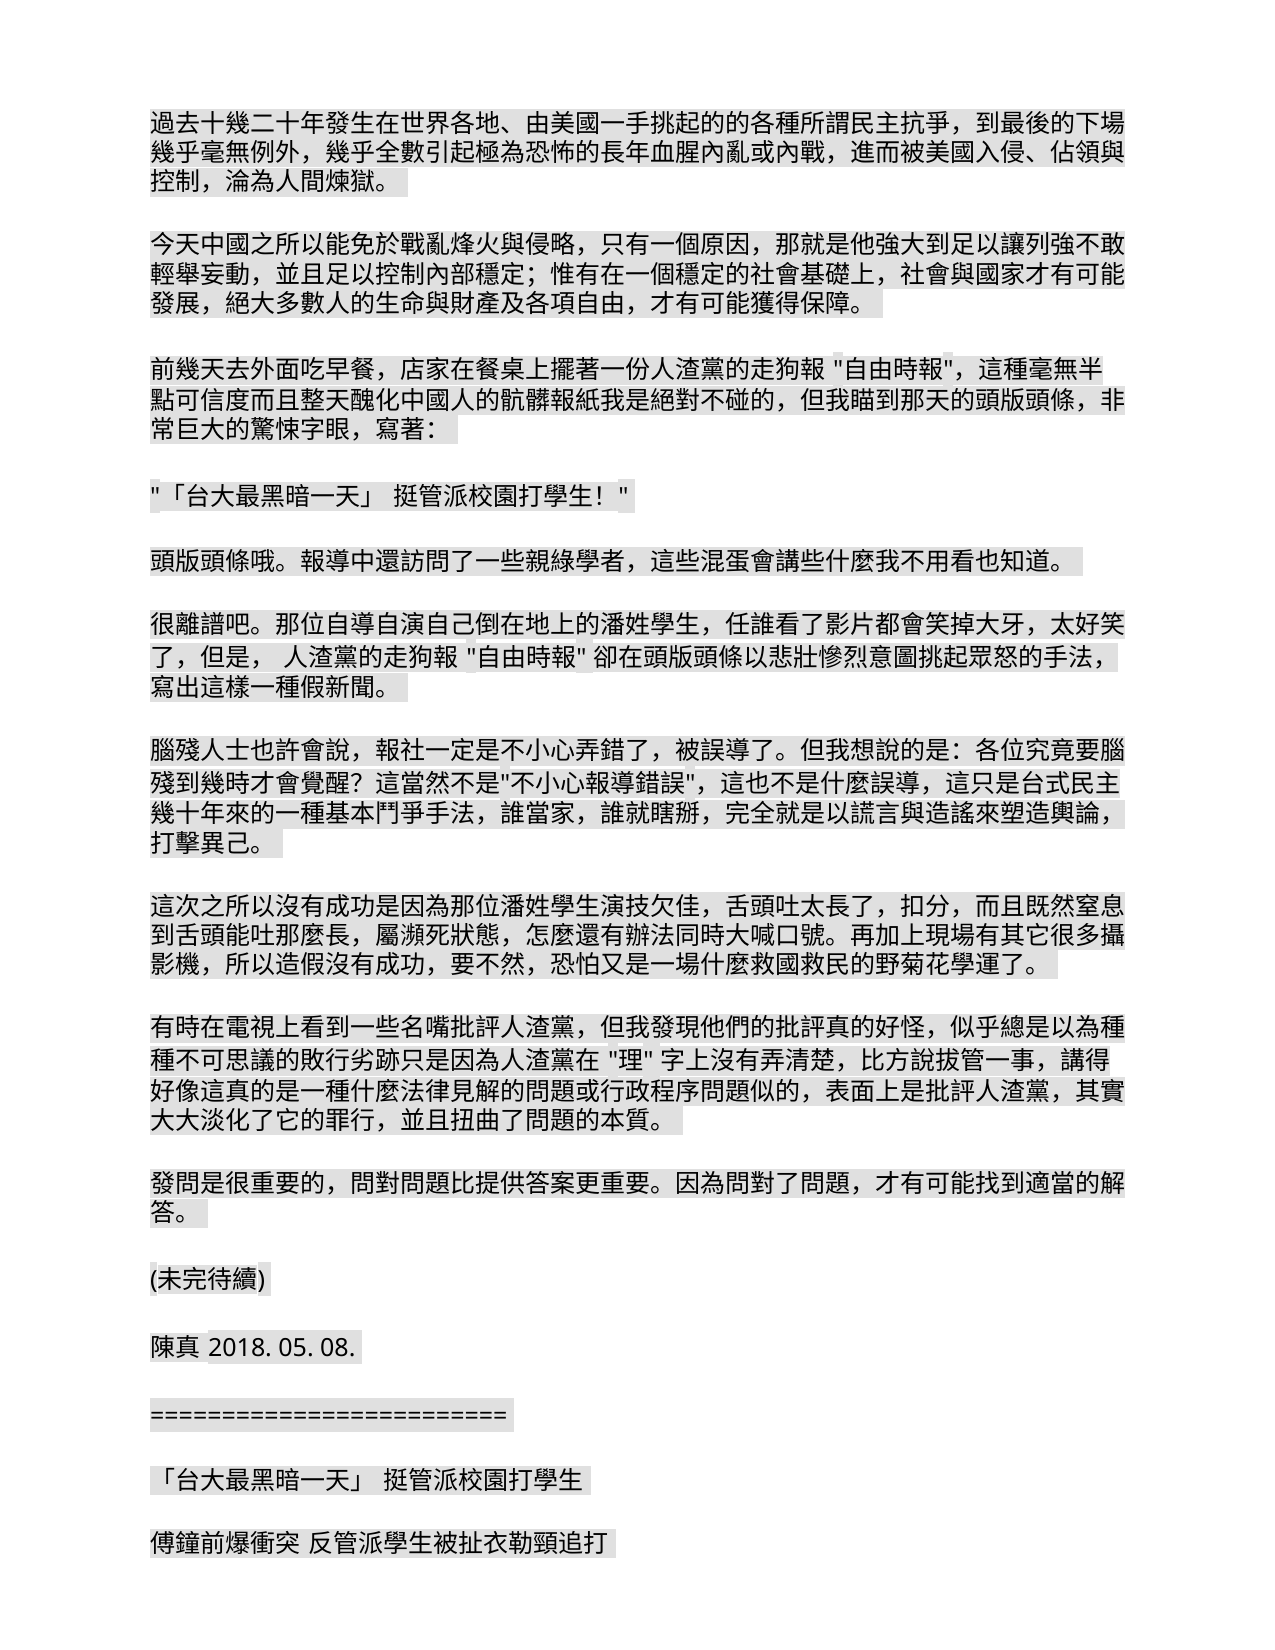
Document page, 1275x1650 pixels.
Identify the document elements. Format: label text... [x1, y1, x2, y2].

text (續卡管啟示錄) 十八，問對問題比提供答案更重要：認清鬥爭本質 如前所述，在完全自欺欺人的台式民主中，"理" 字是根本不存在的，誰講理，誰就輸了。這意思並不是說你應該學習人渣黨那樣一種顛倒是非黑白、不擇手段的卑鄙作風，而是說你應該認清楚一點：人渣黨所進行的是一種敵我鬥爭，誰阻礙他們撈錢奪權，誰就是敵人。 因此，你可別以為光是透過講理，然後他們就會臣服在你無可辯駁的道理或事實面前。他的目的就是要消滅你，你對他講理，以為可以以理服人，那你就是腦殘。 這個黨，幾十年來，上上下下信奉一件事："對敵人根本不用客氣"。比方說，2008年，陳雲林來台，人渣黨的蔡啥小黨主席和一大群走狗文人動員群眾和學生圍堵，進行極其血腥的暴力，持續數天的暴動，兩百名員警輕重傷。你還記得人渣黨當時是怎麼回應的嗎？他們讚揚這樣的暴力，說這是勇敢的台灣人捍衛民主之舉。 在陳雲林訪台前夕，海協會副會長張銘清，以廈門大學新聞與傳播學院院長身份，接受台南藝術大學邀請到台灣參加一場學術研討會，結果人渣黨竟然以群眾圍捕的方式，一路抓打，把他撂倒在地，極盡羞辱之能事。 你還記得人渣黨當時是怎麼回應的嗎？比方說現在擔任所謂行政院長的賴啥小，當時是台南市長，他稱讚這樣的行為是一種勇敢的 "反抗"，說這只是一種 "小暴力"，跟大陸對待台灣人的 "大暴力" 不能相提並論，並指控馬英九親中賣台云云。 人渣黨當時還說了句該黨的名言："誰會對敵人客氣？" 而所謂敵人，其實並非中國大陸，而是所有阻礙其吃香喝辣的人。哪天兩岸統一，只要有利可圖，這群無惡不作的貪婪台奸馬上會搖身一變，變成偉大祖國的擁護者。 這兩天，王炳忠與侯漢廷等幾位新黨黨員，連同王炳忠的父親，全部成為所謂匪諜案的被告，並限制出境。這不令人意外。而且，這只是一種序曲，往後肯定還會有更多不可思議的胡作非為。它之所以不令人意外是因為，對於人渣黨來說，這一切本來就是一種敵我鬥爭；做為美、日的走狗黨，他當然要打擊與消滅任何對中國懷著友善的人事物。 我其實並不反對人渣黨這樣搞，就如同哪天如果兩岸統一，我同樣也不反對整肅這些存心給美日當走狗當漢奸的人，該關的關，該槍斃的槍斃，至於整天造謠作亂的走狗媒體例如自由時報，當然應該全數查封查辦。就算我在理念上並不希望這樣，問題是，現實上你有可能在一些關鍵問題例如主權問題或社會基本安定的問題上，任人胡搞瞎搞嗎？ 過去十幾二十年發生在世界各地、由美國一手挑起的的各種所謂民主抗爭，到最後的下場幾乎毫無例外，幾乎全數引起極為恐怖的長年血腥內亂或內戰，進而被美國入侵、佔領與控制，淪為人間煉獄。 今天中國之所以能免於戰亂烽火與侵略，只有一個原因，那就是他強大到足以讓列強不敢輕舉妄動，並且足以控制內部穩定；惟有在一個穩定的社會基礎上，社會與國家才有可能發展，絕大多數人的生命與財產及各項自由，才有可能獲得保障。 前幾天去外面吃早餐，店家在餐桌上擺著一份人渣黨的走狗報 "自由時報"，這種毫無半點可信度而且整天醜化中國人的骯髒報紙我是絕對不碰的，但我瞄到那天的頭版頭條，非常巨大的驚悚字眼，寫著： "「台大最黑暗一天」 挺管派校園打學生！" 頭版頭條哦。報導中還訪問了一些親綠學者，這些混蛋會講些什麼我不用看也知道。 很離譜吧。那位自導自演自己倒在地上的潘姓學生，任誰看了影片都會笑掉大牙，太好笑了，但是， 人渣黨的走狗報 "自由時報" 卻在頭版頭條以悲壯慘烈意圖挑起眾怒的手法，寫出這樣一種假新聞。 腦殘人士也許會說，報社一定是不小心弄錯了，被誤導了。但我想說的是：各位究竟要腦殘到幾時才會覺醒？這當然不是"不小心報導錯誤"，這也不是什麼誤導，這只是台式民主幾十年來的一種基本鬥爭手法，誰當家，誰就瞎掰，完全就是以謊言與造謠來塑造輿論，打擊異己。 這次之所以沒有成功是因為那位潘姓學生演技欠佳，舌頭吐太長了，扣分，而且既然窒息到舌頭能吐那麼長，屬瀕死狀態，怎麼還有辦法同時大喊口號。再加上現場有其它很多攝影機，所以造假沒有成功，要不然，恐怕又是一場什麼救國救民的野菊花學運了。 有時在電視上看到一些名嘴批評人渣黨，但我發現他們的批評真的好怪，似乎總是以為種種不可思議的敗行劣跡只是因為人渣黨在 "理" 字上沒有弄清楚，比方說拔管一事，講得好像這真的是一種什麼法律見解的問題或行政程序問題似的，表面上是批評人渣黨，其實大大淡化了它的罪行，並且扭曲了問題的本質。 發問是很重要的，問對問題比提供答案更重要。因為問對了問題，才有可能找到適當的解答。 (未完待續) 陳真 2018. 05. 08. ========================= 「台大最黑暗一天」 挺管派校園打學生 傅鐘前爆衝突 反管派學生被扯衣勒頸追打 自由時報 〔記者吳柏軒、林曉雲、陳薏云／台北報導〕「台大最黑暗的一天」！ 昨天五月四日，挺管的台大自主聯盟舉行「新五四運動」靜坐及遊行活動，但卻演變成與反管學生在傅鐘前爆發衝突，反管學生被挺管人士勒頸，一路追打、人身攻擊，還要台大學生滾出校園，台大社會系教授陳東升憤怒表示，這是台大最黑暗的一天。 校內表達意見被打 台大生怒學生自主已死 反管學生、台大管理學院學生代表潘儒鋒因被挺管民眾從背後扯衣服勒頸、跌倒，前往醫院驗傷後有右踝扭傷、胸部挫擦傷等傷勢，昨晚六時許前往派出所對攻擊的民眾提告傷害及毀損。潘同學痛批：「我是台大在學生，卻因表達意見在校內被打，學生自主已死！」 台大社會系教授陳東升憤怒表示，台大要落實大學自治和自主，首要必須維護台大師生在校園內言論自由和人身安全，台大學生在自己校內表達意見，竟然被追打、被施暴，這是非常嚴重的一件事情，也是台大最黑暗的一天，台大代理校長及行政單位必須對此負責，施暴者也應該被強力譴責。 [150, 75, 1125, 1558]
